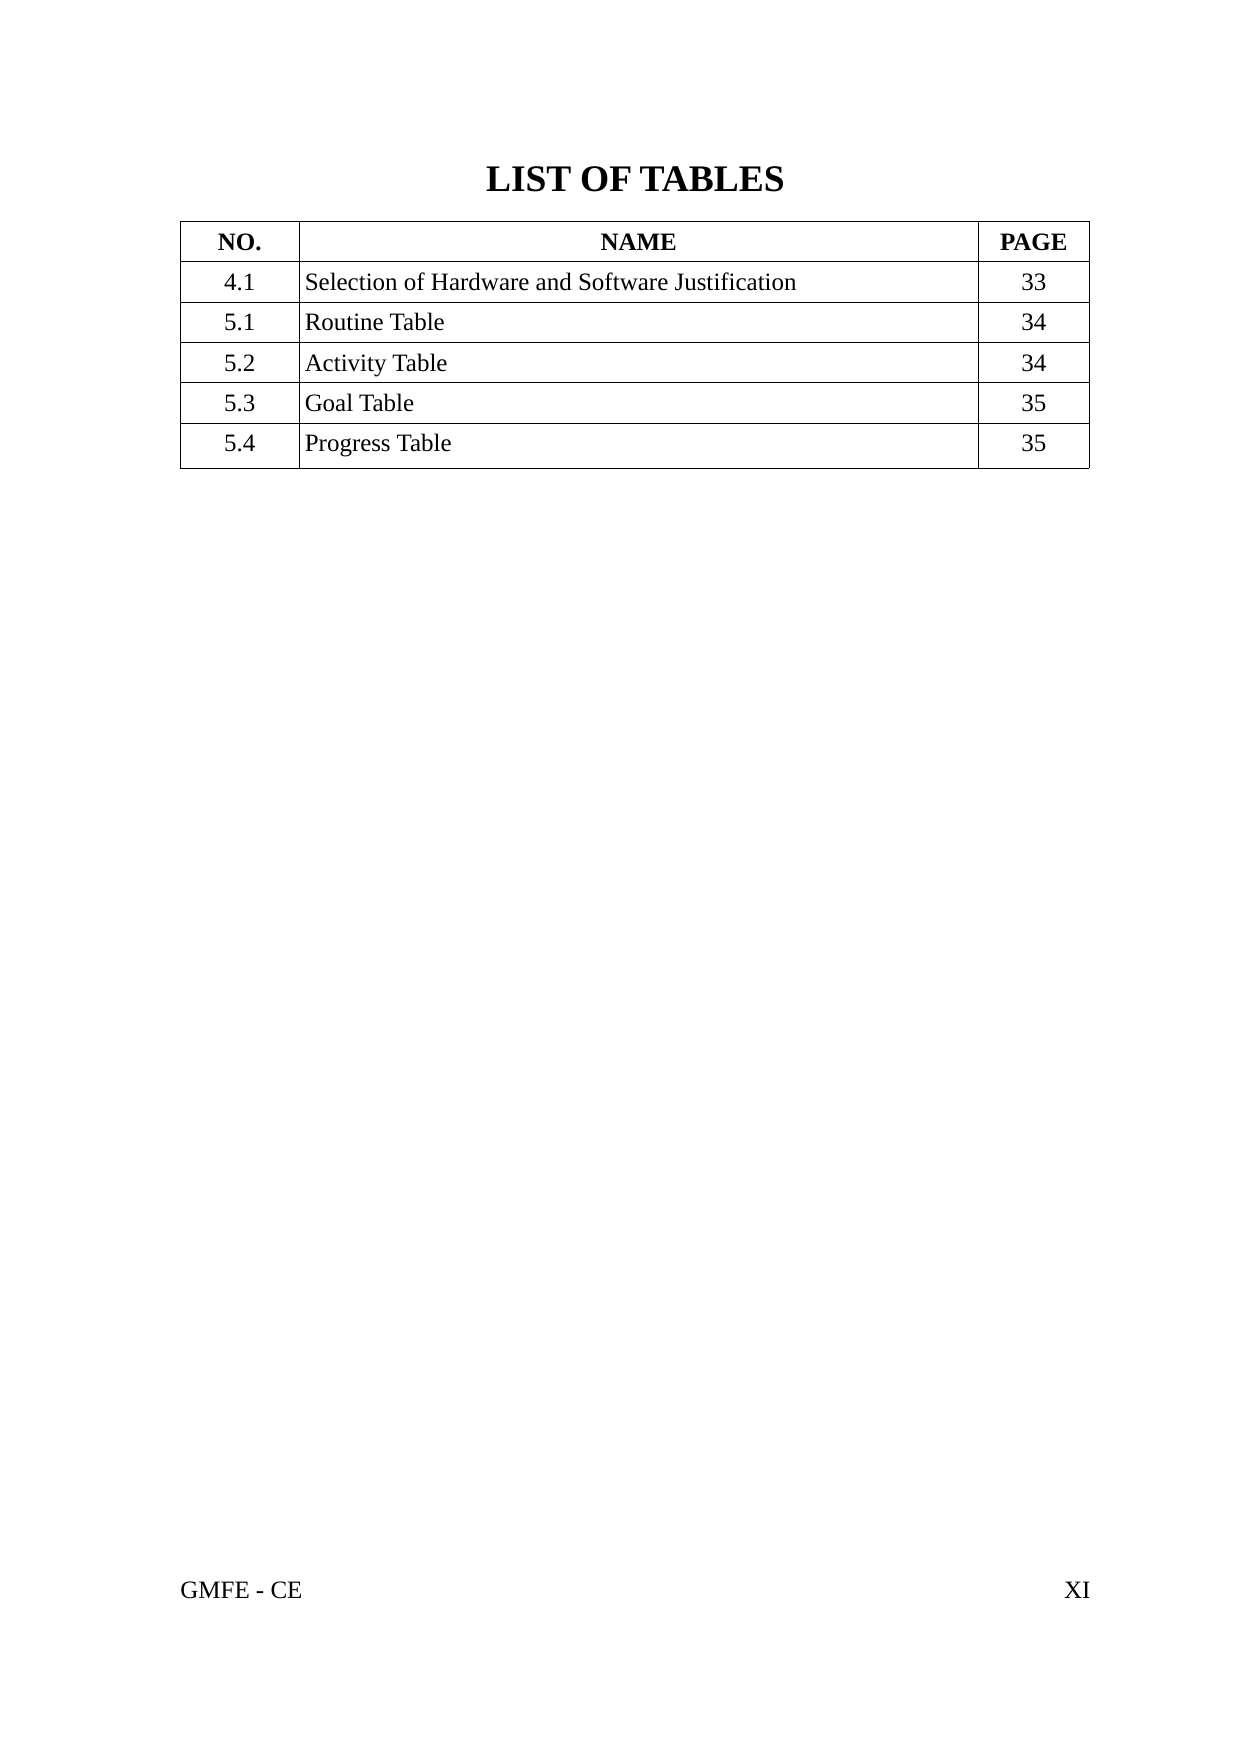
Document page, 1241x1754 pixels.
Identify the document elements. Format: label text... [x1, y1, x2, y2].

table_cell 35 [979, 383, 1089, 422]
table_cell Activity Table [300, 343, 978, 382]
table_header NO. [181, 222, 299, 261]
table_cell Goal Table [300, 383, 978, 422]
table_cell Routine Table [300, 303, 978, 342]
table_cell 5.2 [181, 343, 299, 382]
text LIST OF TABLES [180, 156, 1090, 199]
table_cell 5.3 [181, 383, 299, 422]
table_header NAME [300, 222, 978, 261]
table_cell Selection of Hardware and Software Justification [300, 262, 978, 302]
table_cell 35 [979, 424, 1089, 467]
table_cell 5.4 [181, 424, 299, 467]
table_cell 34 [979, 343, 1089, 382]
table_cell 4.1 [181, 262, 299, 302]
table_cell 34 [979, 303, 1089, 342]
table_cell 33 [979, 262, 1089, 302]
table_cell Progress Table [300, 424, 978, 467]
table_header PAGE [979, 222, 1089, 261]
table_cell 5.1 [181, 303, 299, 342]
